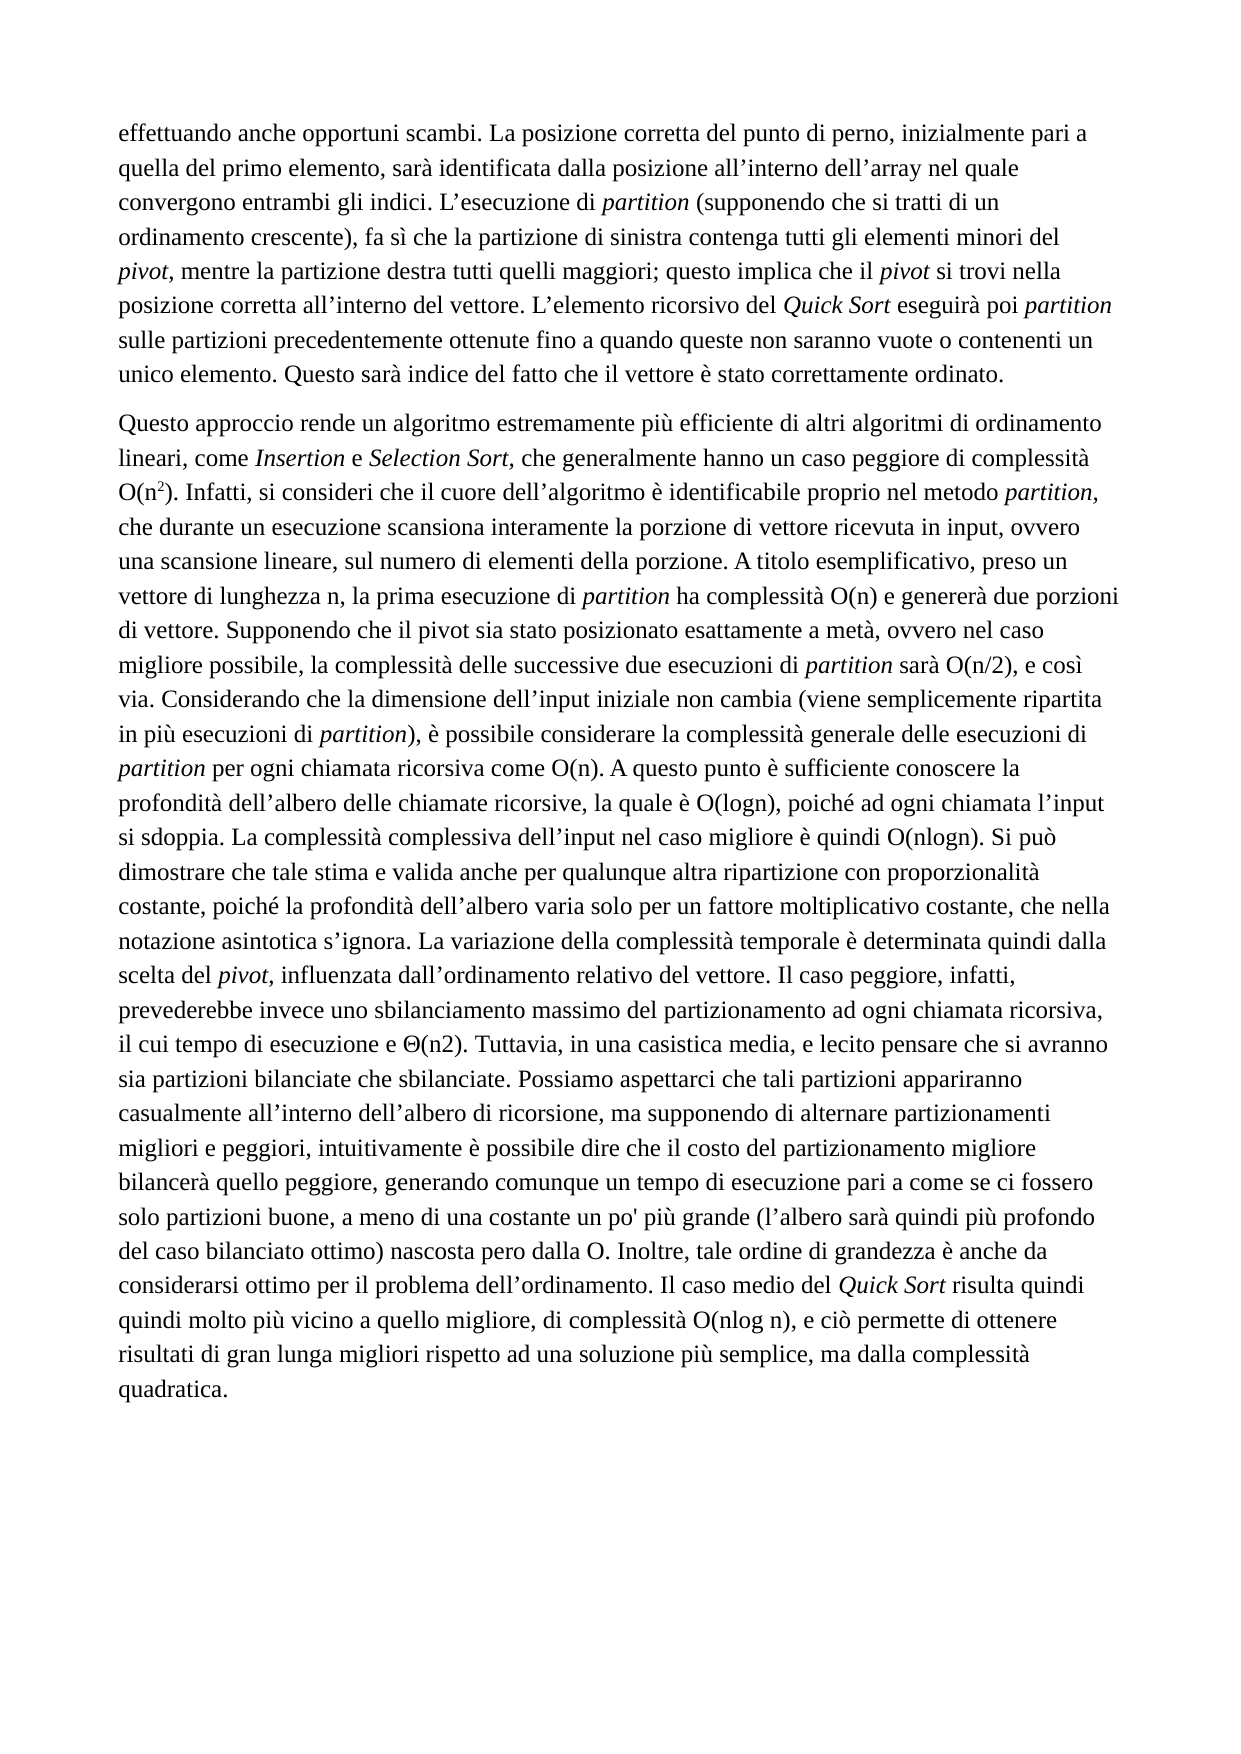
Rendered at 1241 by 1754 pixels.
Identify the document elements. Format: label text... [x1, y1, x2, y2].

text Questo approccio rende un algoritmo estremamente più efficiente di altri algoritmi di ordinamento lineari, come Insertion e Selection Sort, che generalmente hanno un caso peggiore di complessità O(n2). Infatti, si consideri che il cuore dell’algoritmo è identificabile proprio nel metodo partition, che durante un esecuzione scansiona interamente la porzione di vettore ricevuta in input, ovvero una scansione lineare, sul numero di elementi della porzione. A titolo esemplificativo, preso un vettore di lunghezza n, la prima esecuzione di partition ha complessità O(n) e genererà due porzioni di vettore. Supponendo che il pivot sia stato posizionato esattamente a metà, ovvero nel caso migliore possibile, la complessità delle successive due esecuzioni di partition sarà O(n/2), e così via. Considerando che la dimensione dell’input iniziale non cambia (viene semplicemente ripartita in più esecuzioni di partition), è possibile considerare la complessità generale delle esecuzioni di partition per ogni chiamata ricorsiva come O(n). A questo punto è sufficiente conoscere la profondità dell’albero delle chiamate ricorsive, la quale è O(logn), poiché ad ogni chiamata l’input si sdoppia. La complessità complessiva dell’input nel caso migliore è quindi O(nlogn). Si può dimostrare che tale stima e valida anche per qualunque altra ripartizione con proporzionalità costante, poiché la profondità dell’albero varia solo per un fattore moltiplicativo costante, che nella notazione asintotica s’ignora. La variazione della complessità temporale è determinata quindi dalla scelta del pivot, influenzata dall’ordinamento relativo del vettore. Il caso peggiore, infatti, prevederebbe invece uno sbilanciamento massimo del partizionamento ad ogni chiamata ricorsiva, il cui tempo di esecuzione e Θ(n2). Tuttavia, in una casistica media, e lecito pensare che si avranno sia partizioni bilanciate che sbilanciate. Possiamo aspettarci che tali partizioni appariranno casualmente all’interno dell’albero di ricorsione, ma supponendo di alternare partizionamenti migliori e peggiori, intuitivamente è possibile dire che il costo del partizionamento migliore bilancerà quello peggiore, generando comunque un tempo di esecuzione pari a come se ci fossero solo partizioni buone, a meno di una costante un po' più grande (l’albero sarà quindi più profondo del caso bilanciato ottimo) nascosta pero dalla O. Inoltre, tale ordine di grandezza è anche da considerarsi ottimo per il problema dell’ordinamento. Il caso medio del Quick Sort risulta quindi quindi molto più vicino a quello migliore, di complessità O(nlog n), e ciò permette di ottenere risultati di gran lunga migliori rispetto ad una soluzione più semplice, ma dalla complessità quadratica. [118, 408, 1122, 1403]
text effettuando anche opportuni scambi. La posizione corretta del punto di perno, inizialmente pari a quella del primo elemento, sarà identificata dalla posizione all’interno dell’array nel quale convergono entrambi gli indici. L’esecuzione di partition (supponendo che si tratti di un ordinamento crescente), fa sì che la partizione di sinistra contenga tutti gli elementi minori del pivot, mentre la partizione destra tutti quelli maggiori; questo implica che il pivot si trovi nella posizione corretta all’interno del vettore. L’elemento ricorsivo del Quick Sort eseguirà poi partition sulle partizioni precedentemente ottenute fino a quando queste non saranno vuote o contenenti un unico elemento. Questo sarà indice del fatto che il vettore è stato correttamente ordinato. [118, 118, 1122, 388]
